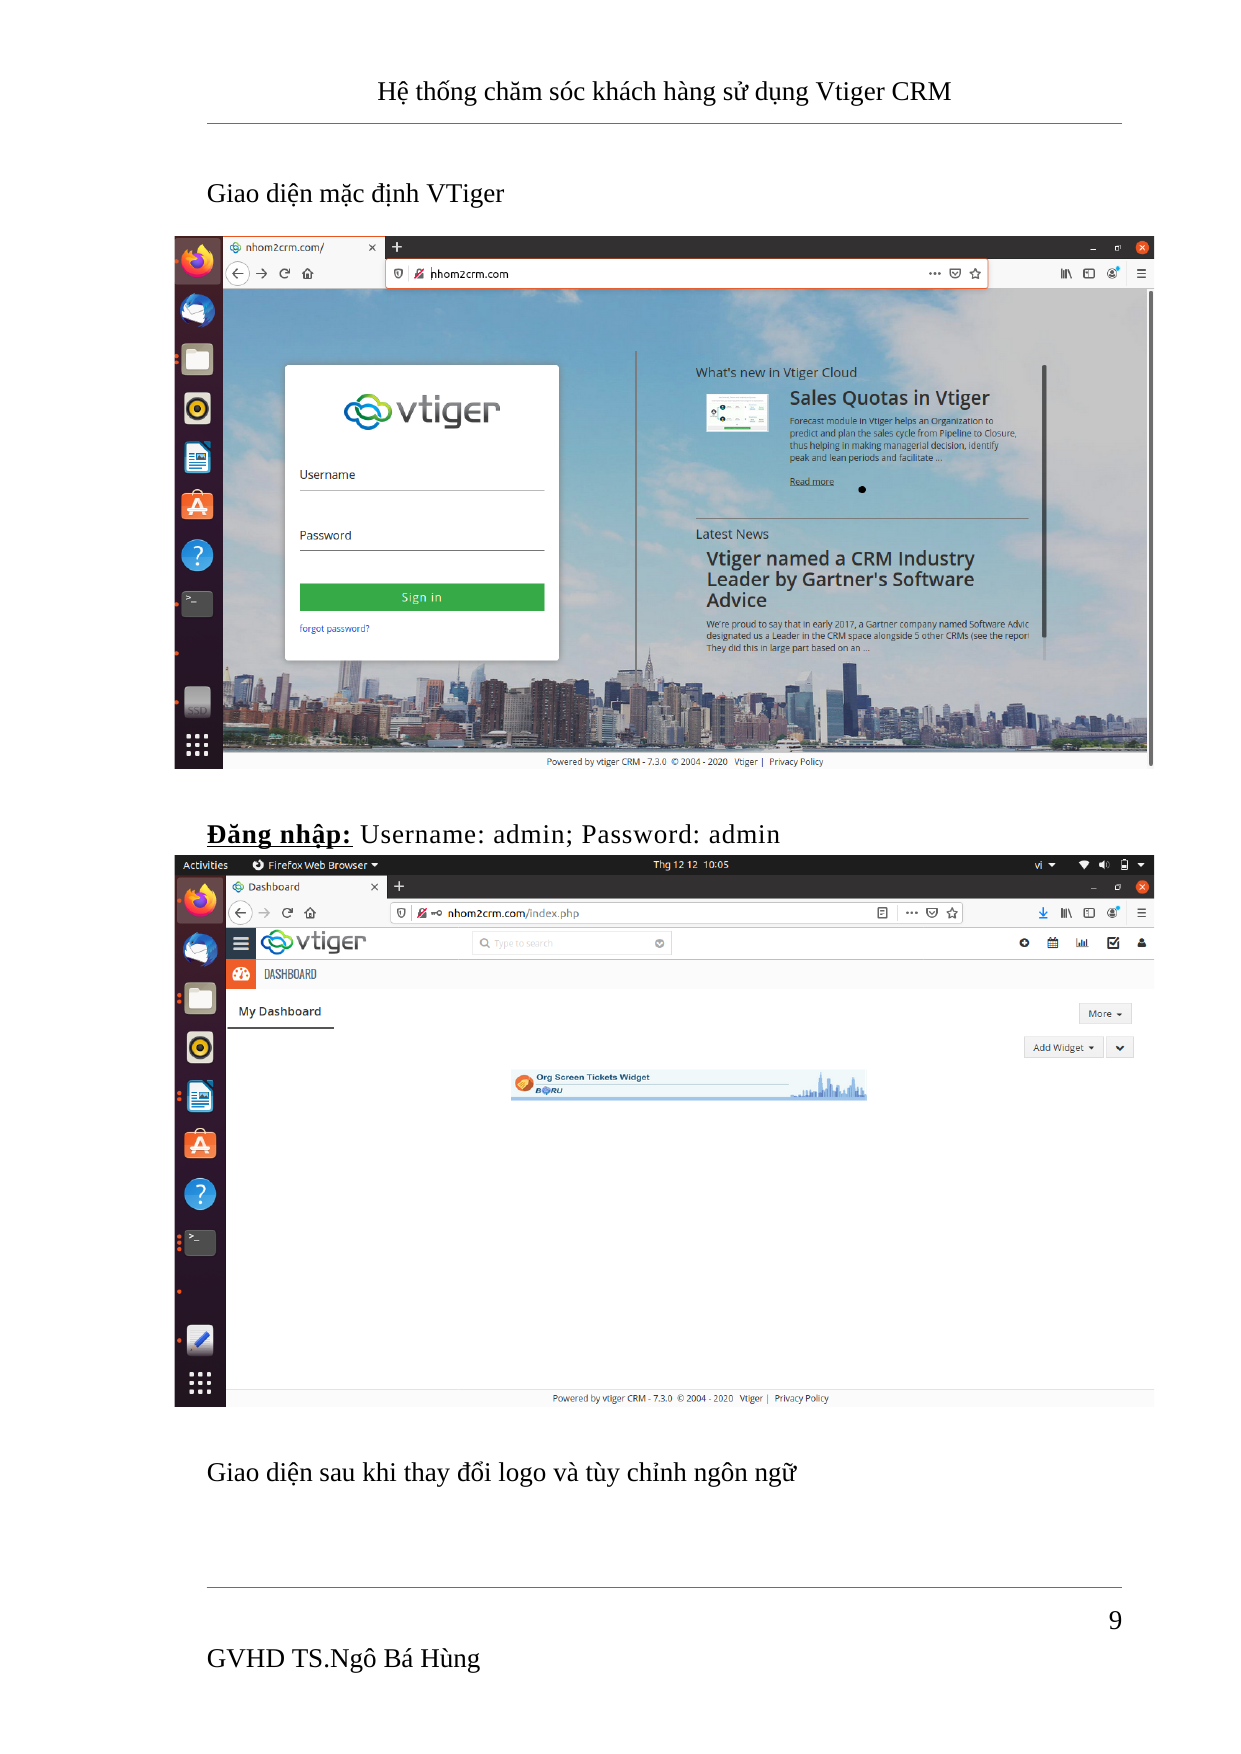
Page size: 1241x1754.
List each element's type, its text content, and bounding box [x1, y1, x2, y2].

text Đăng nhập: Username: admin; Password: admin [207, 769, 1122, 850]
text [207, 214, 1122, 236]
text Giao diện mặc định VTiger [207, 177, 1122, 208]
text Giao diện sau khi thay đổi logo và tùy chỉnh ngôn ngữ [207, 1456, 1122, 1487]
picture [174, 236, 1155, 769]
picture [174, 855, 1155, 1407]
